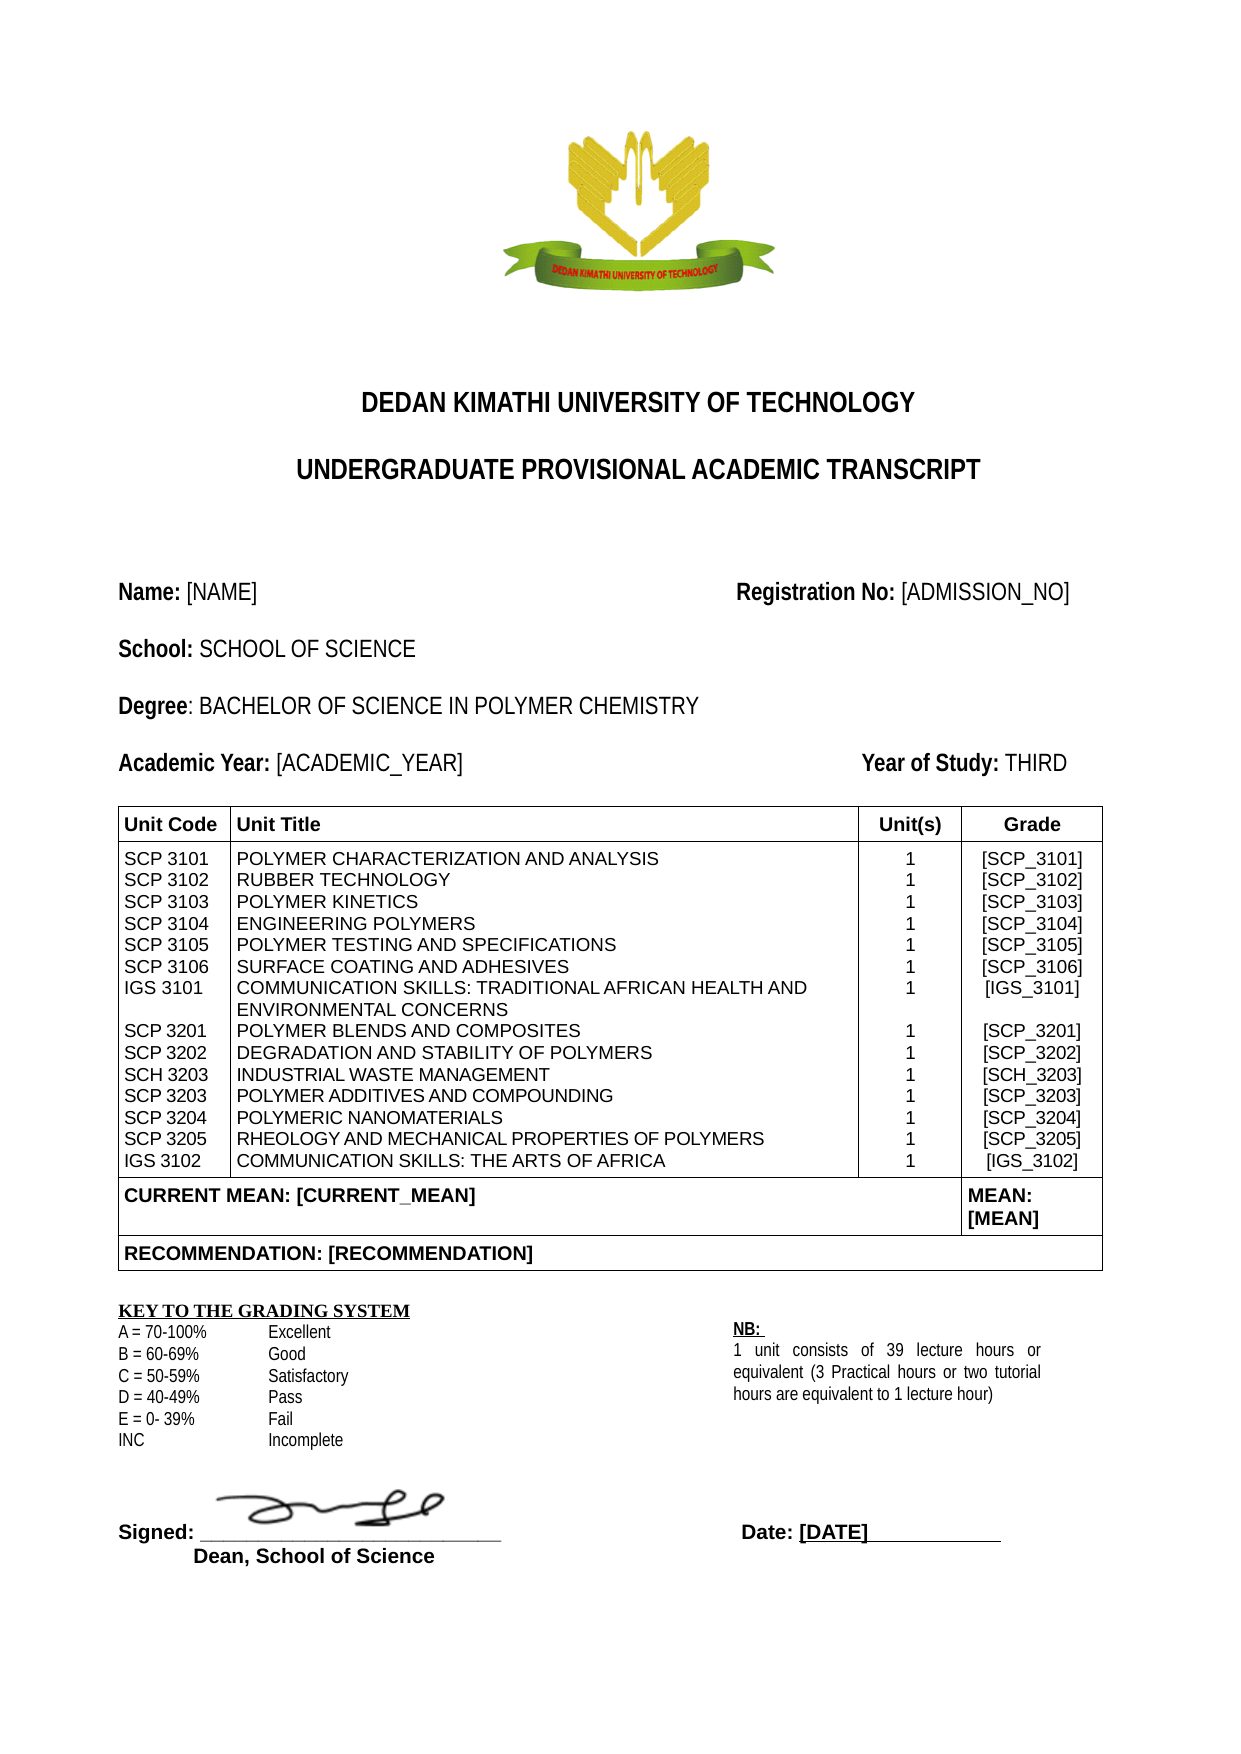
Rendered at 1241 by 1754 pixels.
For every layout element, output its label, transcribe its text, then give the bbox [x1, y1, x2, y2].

text B = 60-69% Good [118, 1343, 1159, 1364]
table_cell MEAN: [MEAN] [962, 1178, 1102, 1235]
text D = 40-49% Pass [118, 1386, 1159, 1408]
table_cell RECOMMENDATION: [RECOMMENDATION] [119, 1236, 1102, 1270]
text School: SCHOOL OF SCIENCE [118, 634, 1159, 662]
table_header Unit Code [119, 807, 230, 841]
table_cell CURRENT MEAN: [CURRENT_MEAN] [119, 1178, 961, 1235]
text KEY TO THE GRADING SYSTEM [118, 1300, 1159, 1321]
text Dean, School of Science [118, 1544, 1159, 1568]
table_cell SCP 3101 SCP 3102 SCP 3103 SCP 3104 SCP 3105 SCP 3106 IGS 3101 SCP 3201 SCP 3202 SCH 3203 SCP 3203 SCP 3204 SCP 3205 IGS 3102 [119, 842, 230, 1177]
text INC Incomplete [118, 1429, 1159, 1451]
table_cell POLYMER CHARACTERIZATION AND ANALYSIS RUBBER TECHNOLOGY POLYMER KINETICS ENGINEERING POLYMERS POLYMER TESTING AND SPECIFICATIONS SURFACE COATING AND ADHESIVES COMMUNICATION SKILLS: TRADITIONAL AFRICAN HEALTH AND ENVIRONMENTAL CONCERNS POLYMER BLENDS AND COMPOSITES DEGRADATION AND STABILITY OF POLYMERS INDUSTRIAL WASTE MANAGEMENT POLYMER ADDITIVES AND COMPOUNDING POLYMERIC NANOMATERIALS RHEOLOGY AND MECHANICAL PROPERTIES OF POLYMERS COMMUNICATION SKILLS: THE ARTS OF AFRICA [231, 842, 858, 1177]
text Academic Year: [ACADEMIC_YEAR] Year of Study: THIRD [118, 748, 1159, 777]
text Degree: BACHELOR OF SCIENCE IN POLYMER CHEMISTRY [118, 691, 1159, 720]
text C = 50-59% Satisfactory [118, 1364, 1159, 1386]
text Signed: __________________________ Date: [DATE] [118, 1520, 1159, 1544]
text UNDERGRADUATE PROVISIONAL ACADEMIC TRANSCRIPT [118, 452, 1159, 485]
table_header Unit Title [231, 807, 858, 841]
text DEDAN KIMATHI UNIVERSITY OF TECHNOLOGY [118, 385, 1159, 418]
table_cell 1 1 1 1 1 1 1 1 1 1 1 1 1 1 [859, 842, 961, 1177]
text Name: [NAME] Registration No: [ADMISSION_NO] [118, 576, 1159, 605]
table_header Grade [962, 807, 1102, 841]
text E = 0- 39% Fail [118, 1408, 1159, 1429]
text A = 70-100% Excellent [118, 1321, 1159, 1343]
table_header Unit(s) [859, 807, 961, 841]
table_cell [SCP_3101] [SCP_3102] [SCP_3103] [SCP_3104] [SCP_3105] [SCP_3106] [IGS_3101] [SCP_3201] [SCP_3202] [SCH_3203] [SCP_3203] [SCP_3204] [SCP_3205] [IGS_3102] [962, 842, 1102, 1177]
